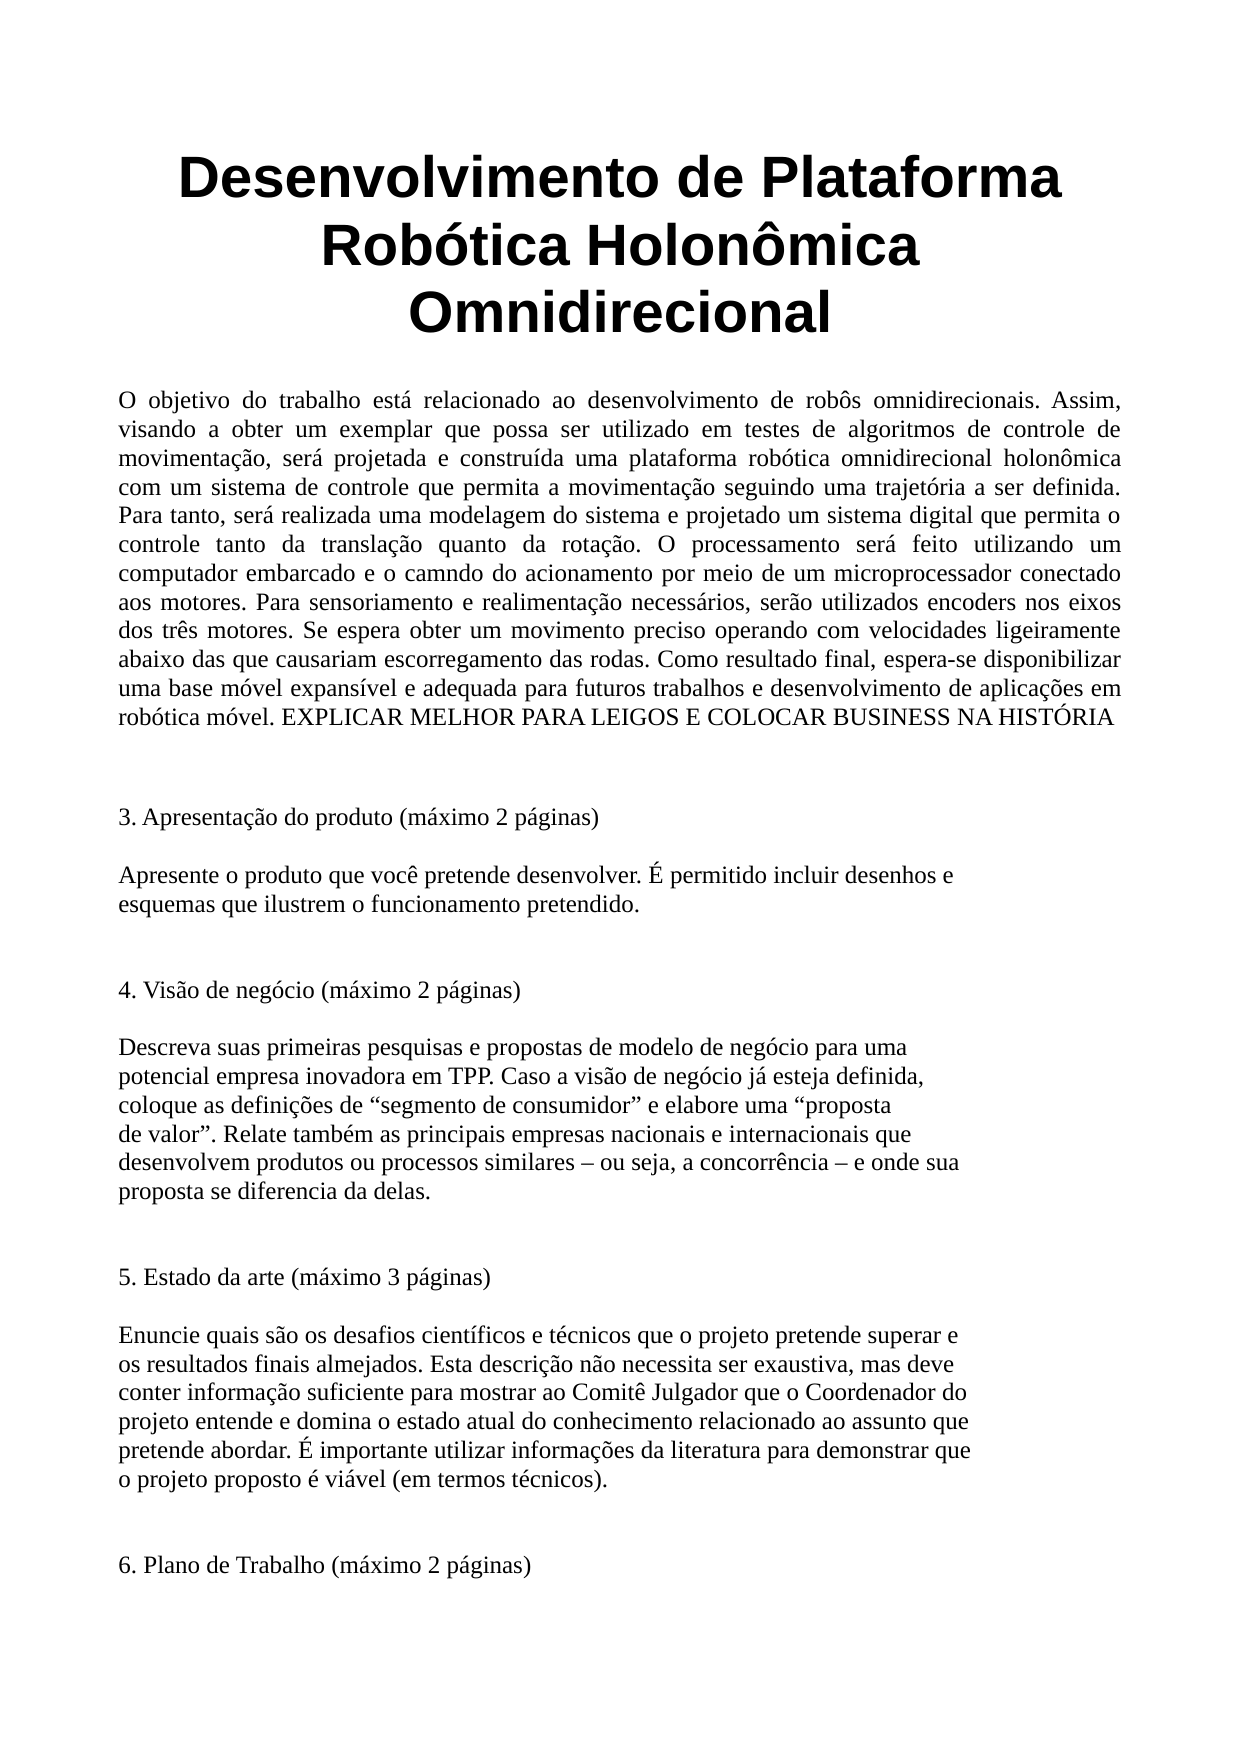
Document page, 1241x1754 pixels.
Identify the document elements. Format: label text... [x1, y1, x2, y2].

text esquemas que ilustrem o funcionamento pretendido. [118, 889, 1122, 917]
text 3. Apresentação do produto (máximo 2 páginas) [118, 802, 1122, 831]
text O objetivo do trabalho está relacionado ao desenvolvimento de robôs omnidirecionais. Assim, visando a obter um exemplar que possa ser utilizado em testes de algoritmos de controle de movimentação, será projetada e construída uma plataforma robótica omnidirecional holonômica com um sistema de controle que permita a movimentação seguindo uma trajetória a ser definida. Para tanto, será realizada uma modelagem do sistema e projetado um sistema digital que permita o controle tanto da translação quanto da rotação. O processamento será feito utilizando um computador embarcado e o camndo do acionamento por meio de um microprocessador conectado aos motores. Para sensoriamento e realimentação necessários, serão utilizados encoders nos eixos dos três motores. Se espera obter um movimento preciso operando com velocidades ligeiramente abaixo das que causariam escorregamento das rodas. Como resultado final, espera-se disponibilizar uma base móvel expansível e adequada para futuros trabalhos e desenvolvimento de aplicações em robótica móvel. EXPLICAR MELHOR PARA LEIGOS E COLOCAR BUSINESS NA HISTÓRIA [118, 386, 1122, 731]
text 6. Plano de Trabalho (máximo 2 páginas) [118, 1550, 1122, 1579]
text coloque as definições de “segmento de consumidor” e elabore uma “proposta [118, 1090, 1122, 1119]
text 4. Visão de negócio (máximo 2 páginas) [118, 975, 1122, 1004]
text potencial empresa inovadora em TPP. Caso a visão de negócio já esteja definida, [118, 1061, 1122, 1090]
text proposta se diferencia da delas. [118, 1176, 1122, 1205]
text o projeto proposto é viável (em termos técnicos). [118, 1464, 1122, 1492]
text 5. Estado da arte (máximo 3 páginas) [118, 1262, 1122, 1291]
text desenvolvem produtos ou processos similares – ou seja, a concorrência – e onde sua [118, 1147, 1122, 1176]
title Desenvolvimento de Plataforma Robótica Holonômica Omnidirecional [118, 143, 1122, 344]
text conter informação suficiente para mostrar ao Comitê Julgador que o Coordenador do [118, 1377, 1122, 1406]
text Descreva suas primeiras pesquisas e propostas de modelo de negócio para uma [118, 1032, 1122, 1061]
text projeto entende e domina o estado atual do conhecimento relacionado ao assunto que [118, 1406, 1122, 1435]
text os resultados finais almejados. Esta descrição não necessita ser exaustiva, mas deve [118, 1349, 1122, 1377]
text pretende abordar. É importante utilizar informações da literatura para demonstrar que [118, 1435, 1122, 1464]
text Apresente o produto que você pretende desenvolver. É permitido incluir desenhos e [118, 860, 1122, 889]
text de valor”. Relate também as principais empresas nacionais e internacionais que [118, 1119, 1122, 1147]
text Enuncie quais são os desafios científicos e técnicos que o projeto pretende superar e [118, 1320, 1122, 1349]
